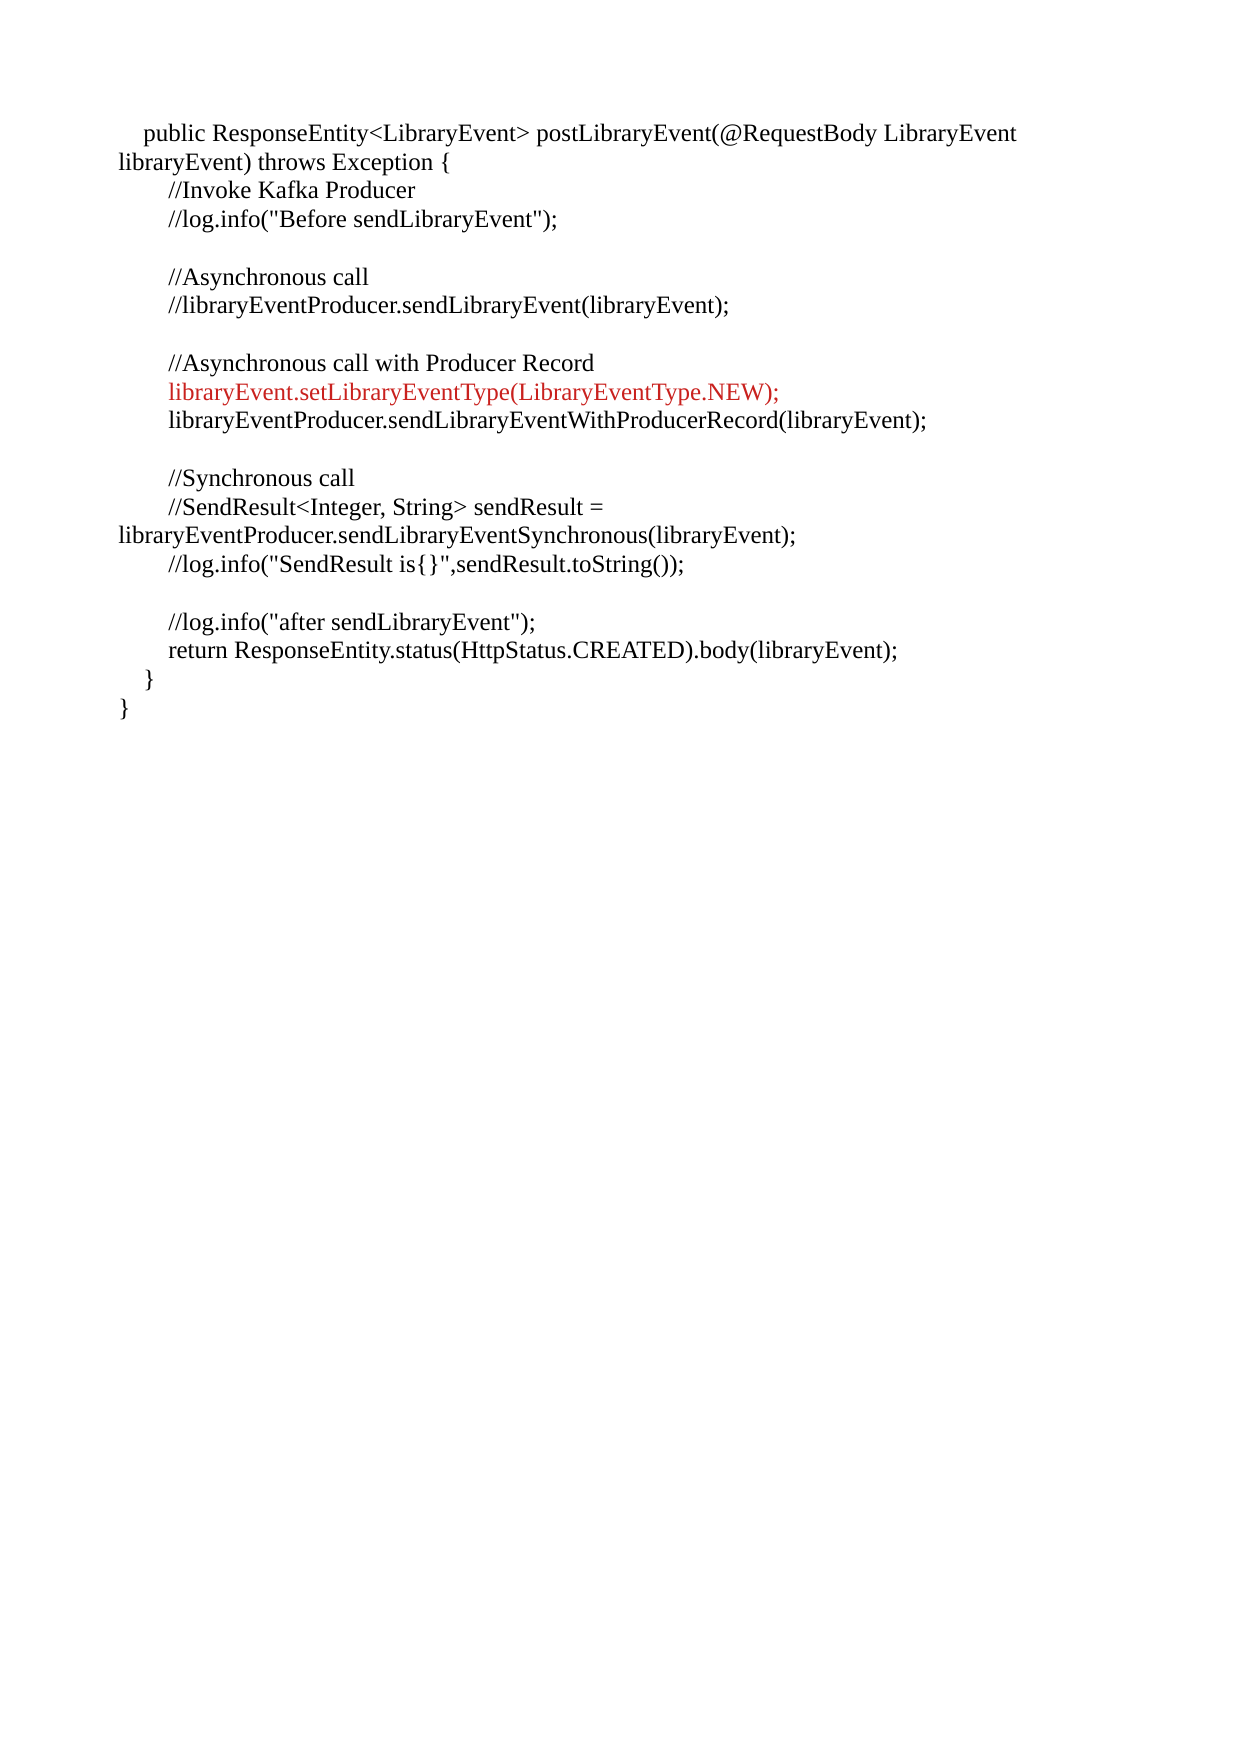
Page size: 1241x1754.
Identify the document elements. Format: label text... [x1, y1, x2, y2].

text public ResponseEntity<LibraryEvent> postLibraryEvent(@RequestBody LibraryEvent libraryEvent) throws Exception { //Invoke Kafka Producer //log.info("Before sendLibraryEvent"); //Asynchronous call //libraryEventProducer.sendLibraryEvent(libraryEvent); //Asynchronous call with Producer Record libraryEvent.setLibraryEventType(LibraryEventType.NEW); libraryEventProducer.sendLibraryEventWithProducerRecord(libraryEvent); //Synchronous call //SendResult<Integer, String> sendResult = libraryEventProducer.sendLibraryEventSynchronous(libraryEvent); //log.info("SendResult is{}",sendResult.toString()); //log.info("after sendLibraryEvent"); return ResponseEntity.status(HttpStatus.CREATED).body(libraryEvent); } } [118, 118, 1122, 751]
